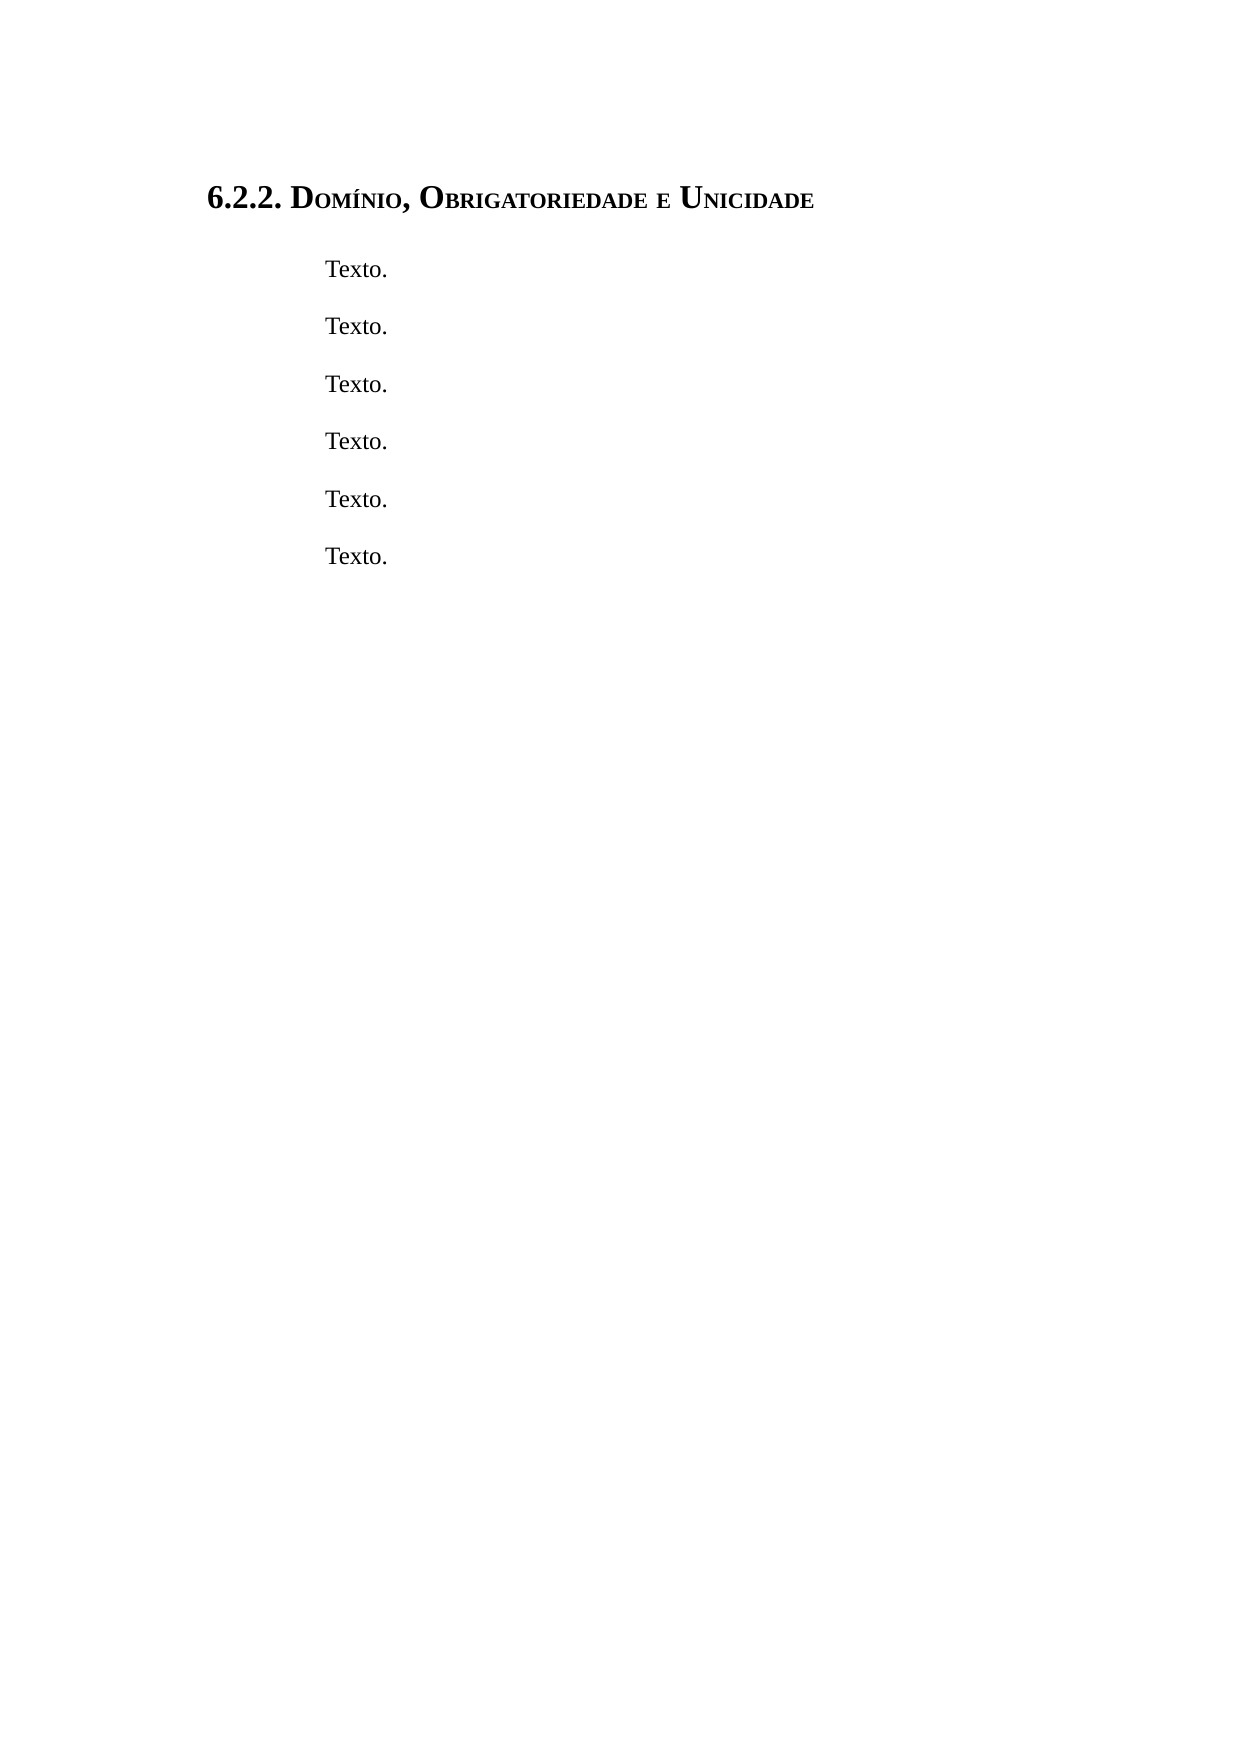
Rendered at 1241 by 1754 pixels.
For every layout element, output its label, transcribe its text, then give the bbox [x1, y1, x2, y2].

text Texto. [177, 541, 1092, 570]
text Texto. [177, 311, 1092, 340]
text Texto. [177, 254, 1092, 283]
text Texto. [177, 426, 1092, 455]
text Texto. [177, 369, 1092, 398]
text Texto. [177, 484, 1092, 513]
subtitle 6.2.2. Domínio, Obrigatoriedade e Unicidade [177, 177, 1092, 216]
